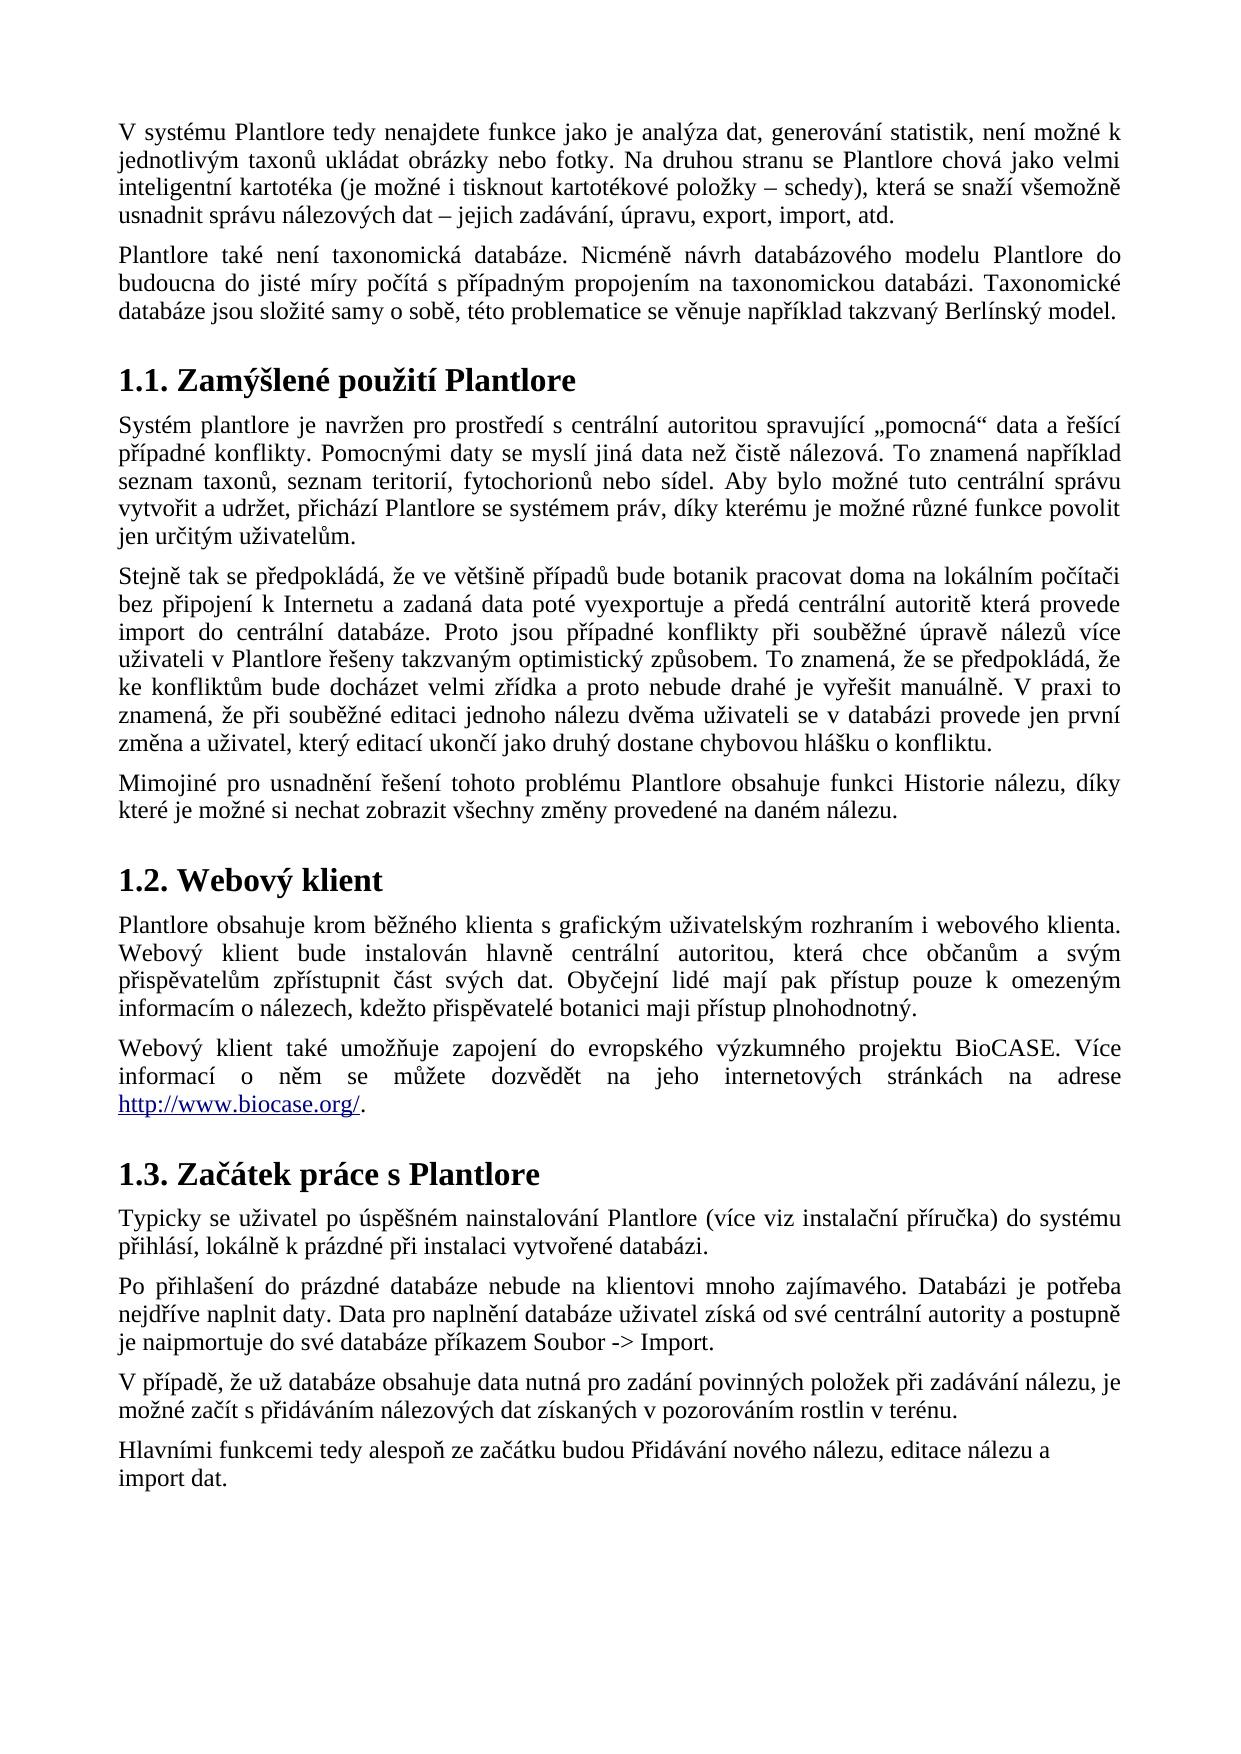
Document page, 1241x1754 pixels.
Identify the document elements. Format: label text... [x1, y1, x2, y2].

text Hlavními funkcemi tedy alespoň ze začátku budou Přidávání nového nálezu, editace nálezu a import dat. [118, 1436, 1122, 1491]
text Plantlore také není taxonomická databáze. Nicméně návrh databázového modelu Plantlore do budoucna do jisté míry počítá s případným propojením na taxonomickou databázi. Taxonomické databáze jsou složité samy o sobě, této problematice se věnuje například takzvaný Berlínský model. [118, 241, 1122, 324]
text Mimojiné pro usnadnění řešení tohoto problému Plantlore obsahuje funkci Historie nálezu, díky které je možné si nechat zobrazit všechny změny provedené na daném nálezu. [118, 769, 1122, 824]
text Plantlore obsahuje krom běžného klienta s grafickým uživatelským rozhraním i webového klienta. Webový klient bude instalován hlavně centrální autoritou, která chce občanům a svým přispěvatelům zpřístupnit část svých dat. Obyčejní lidé mají pak přístup pouze k omezeným informacím o nálezech, kdežto přispěvatelé botanici maji přístup plnohodnotný. [118, 911, 1122, 1022]
subtitle 1.3. Začátek práce s Plantlore [118, 1155, 1122, 1192]
text V případě, že už databáze obsahuje data nutná pro zadání povinných položek při zadávání nálezu, je možné začít s přidáváním nálezových dat získaných v pozorováním rostlin v terénu. [118, 1368, 1122, 1423]
subtitle 1.1. Zamýšlené použití Plantlore [118, 362, 1122, 399]
subtitle 1.2. Webový klient [118, 862, 1122, 899]
text V systému Plantlore tedy nenajdete funkce jako je analýza dat, generování statistik, není možné k jednotlivým taxonů ukládat obrázky nebo fotky. Na druhou stranu se Plantlore chová jako velmi inteligentní kartotéka (je možné i tisknout kartotékové položky – schedy), která se snaží všemožně usnadnit správu nálezových dat – jejich zadávání, úpravu, export, import, atd. [118, 118, 1122, 229]
text Webový klient také umožňuje zapojení do evropského výzkumného projektu BioCASE. Více informací o něm se můžete dozvědět na jeho internetových stránkách na adrese http://www.biocase.org/. [118, 1034, 1122, 1118]
text Systém plantlore je navržen pro prostředí s centrální autoritou spravující „pomocná“ data a řešící případné konflikty. Pomocnými daty se myslí jiná data než čistě nálezová. To znamená například seznam taxonů, seznam teritorií, fytochorionů nebo sídel. Aby bylo možné tuto centrální správu vytvořit a udržet, přichází Plantlore se systémem práv, díky kterému je možné různé funkce povolit jen určitým uživatelům. [118, 411, 1122, 550]
text Po přihlašení do prázdné databáze nebude na klientovi mnoho zajímavého. Databázi je potřeba nejdříve naplnit daty. Data pro naplnění databáze uživatel získá od své centrální autority a postupně je naipmortuje do své databáze příkazem Soubor -> Import. [118, 1272, 1122, 1356]
text Stejně tak se předpokládá, že ve většině případů bude botanik pracovat doma na lokálním počítači bez připojení k Internetu a zadaná data poté vyexportuje a předá centrální autoritě která provede import do centrální databáze. Proto jsou případné konflikty při souběžné úpravě nálezů více uživateli v Plantlore řešeny takzvaným optimistický způsobem. To znamená, že se předpokládá, že ke konfliktům bude docházet velmi zřídka a proto nebude drahé je vyřešit manuálně. V praxi to znamená, že při souběžné editaci jednoho nálezu dvěma uživateli se v databázi provede jen první změna a uživatel, který editací ukončí jako druhý dostane chybovou hlášku o konfliktu. [118, 562, 1122, 756]
text Typicky se uživatel po úspěšném nainstalování Plantlore (více viz instalační příručka) do systému přihlásí, lokálně k prázdné při instalaci vytvořené databázi. [118, 1204, 1122, 1260]
